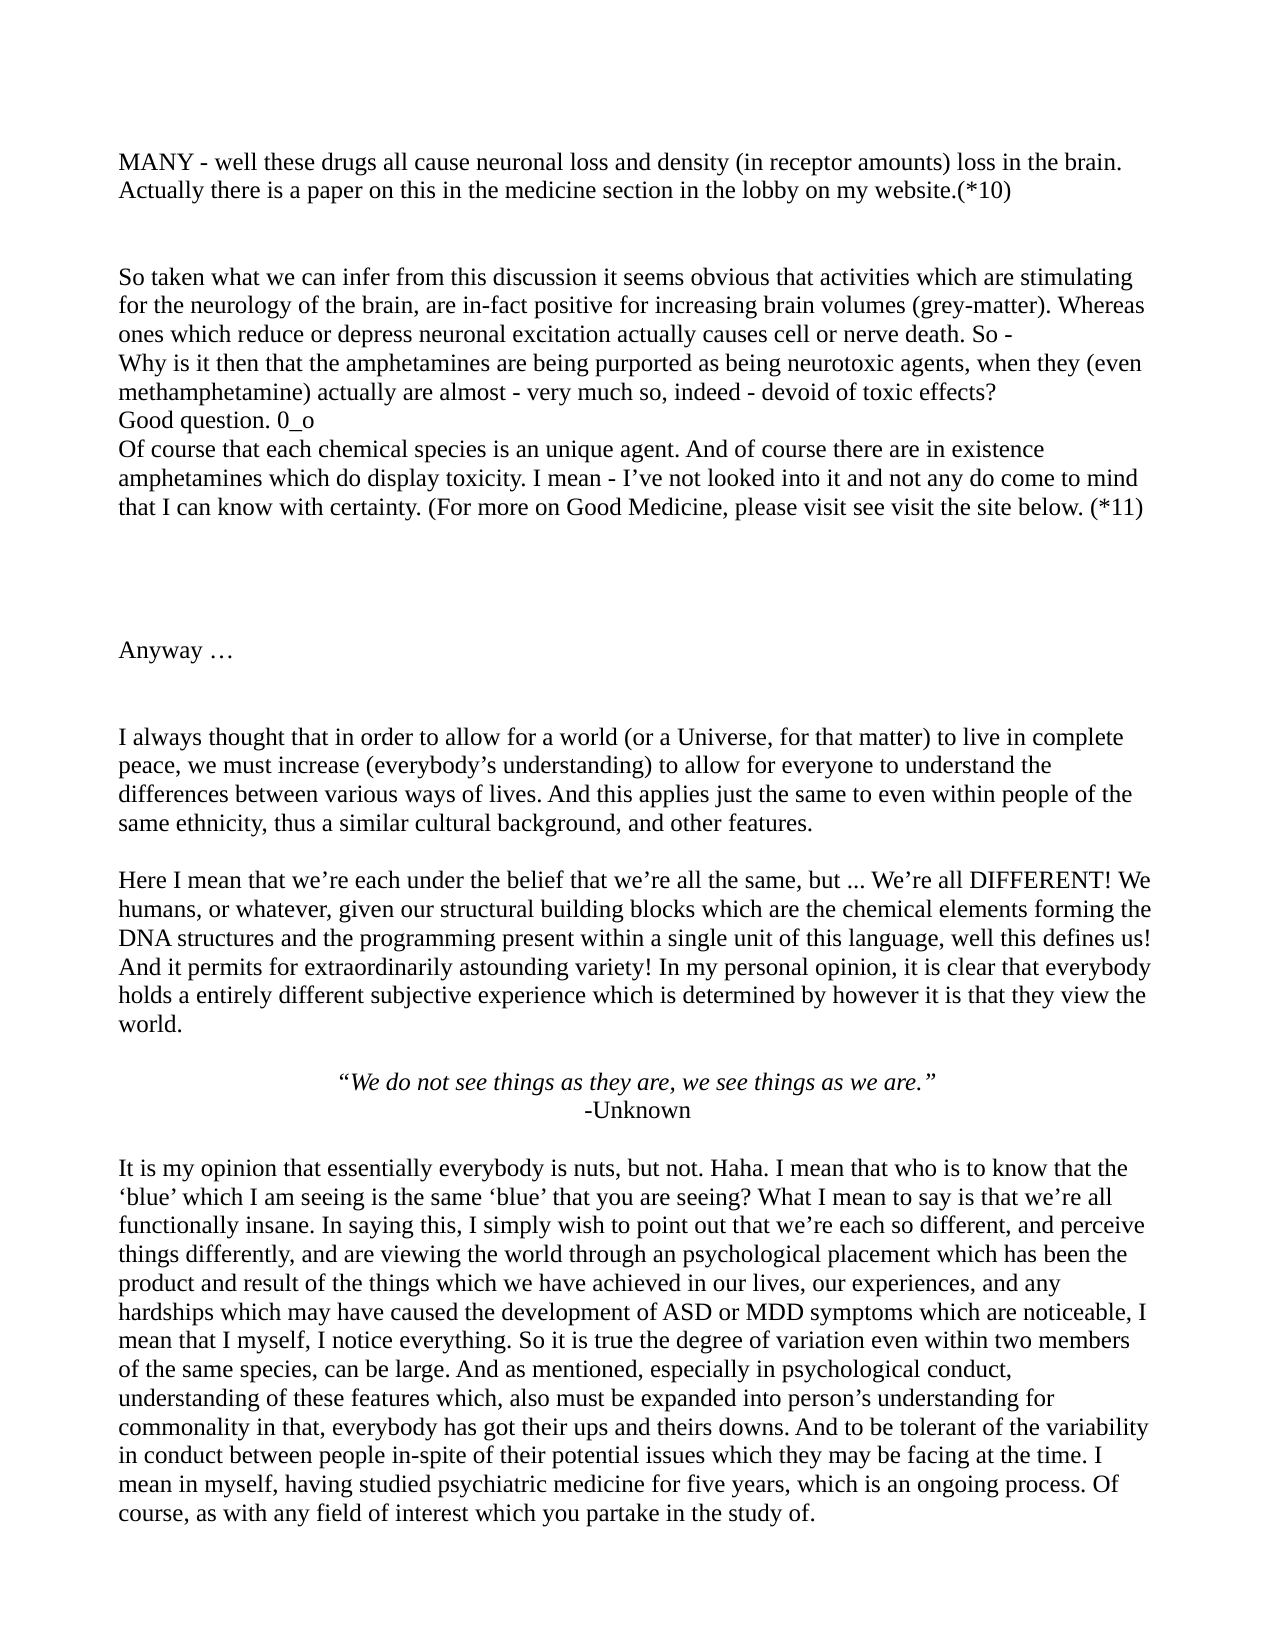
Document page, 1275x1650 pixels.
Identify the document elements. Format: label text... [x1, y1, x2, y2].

text Why is it then that the amphetamines are being purported as being neurotoxic agents, when they (even methamphetamine) actually are almost - very much so, indeed - devoid of toxic effects? [118, 348, 1157, 406]
text “We do not see things as they are, we see things as we are.” [118, 1067, 1157, 1096]
text It is my opinion that essentially everybody is nuts, but not. Haha. I mean that who is to know that the ‘blue’ which I am seeing is the same ‘blue’ that you are seeing? What I mean to say is that we’re all functionally insane. In saying this, I simply wish to point out that we’re each so different, and perceive things differently, and are viewing the world through an psychological placement which has been the product and result of the things which we have achieved in our lives, our experiences, and any hardships which may have caused the development of ASD or MDD symptoms which are noticeable, I mean that I myself, I notice everything. So it is true the degree of variation even within two members of the same species, can be large. And as mentioned, especially in psychological conduct, understanding of these features which, also must be expanded into person’s understanding for commonality in that, everybody has got their ups and theirs downs. And to be tolerant of the variability in conduct between people in-spite of their potential issues which they may be facing at the time. I mean in myself, having studied psychiatric medicine for five years, which is an ongoing process. Of course, as with any field of interest which you partake in the study of. [118, 1153, 1157, 1527]
text -Unknown [118, 1096, 1157, 1124]
text MANY - well these drugs all cause neuronal loss and density (in receptor amounts) loss in the brain. Actually there is a paper on this in the medicine section in the lobby on my website.(*10) [118, 147, 1157, 204]
text Here I mean that we’re each under the belief that we’re all the same, but ... We’re all DIFFERENT! We humans, or whatever, given our structural building blocks which are the chemical elements forming the DNA structures and the programming present within a single unit of this language, well this defines us! And it permits for extraordinarily astounding variety! In my personal opinion, it is clear that everybody holds a entirely different subjective experience which is determined by however it is that they view the world. [118, 866, 1157, 1038]
text Good question. 0_o [118, 406, 1157, 434]
text I always thought that in order to allow for a world (or a Universe, for that matter) to live in complete peace, we must increase (everybody’s understanding) to allow for everyone to understand the differences between various ways of lives. And this applies just the same to even within people of the same ethnicity, thus a similar cultural background, and other features. [118, 722, 1157, 837]
text Of course that each chemical species is an unique agent. And of course there are in existence amphetamines which do display toxicity. I mean - I’ve not looked into it and not any do come to mind that I can know with certainty. (For more on Good Medicine, please visit see visit the site below. (*11) [118, 434, 1157, 521]
text Anyway … [118, 636, 1157, 664]
text So taken what we can infer from this discussion it seems obvious that activities which are stimulating for the neurology of the brain, are in-fact positive for increasing brain volumes (grey-matter). Whereas ones which reduce or depress neuronal excitation actually causes cell or nerve death. So - [118, 262, 1157, 348]
